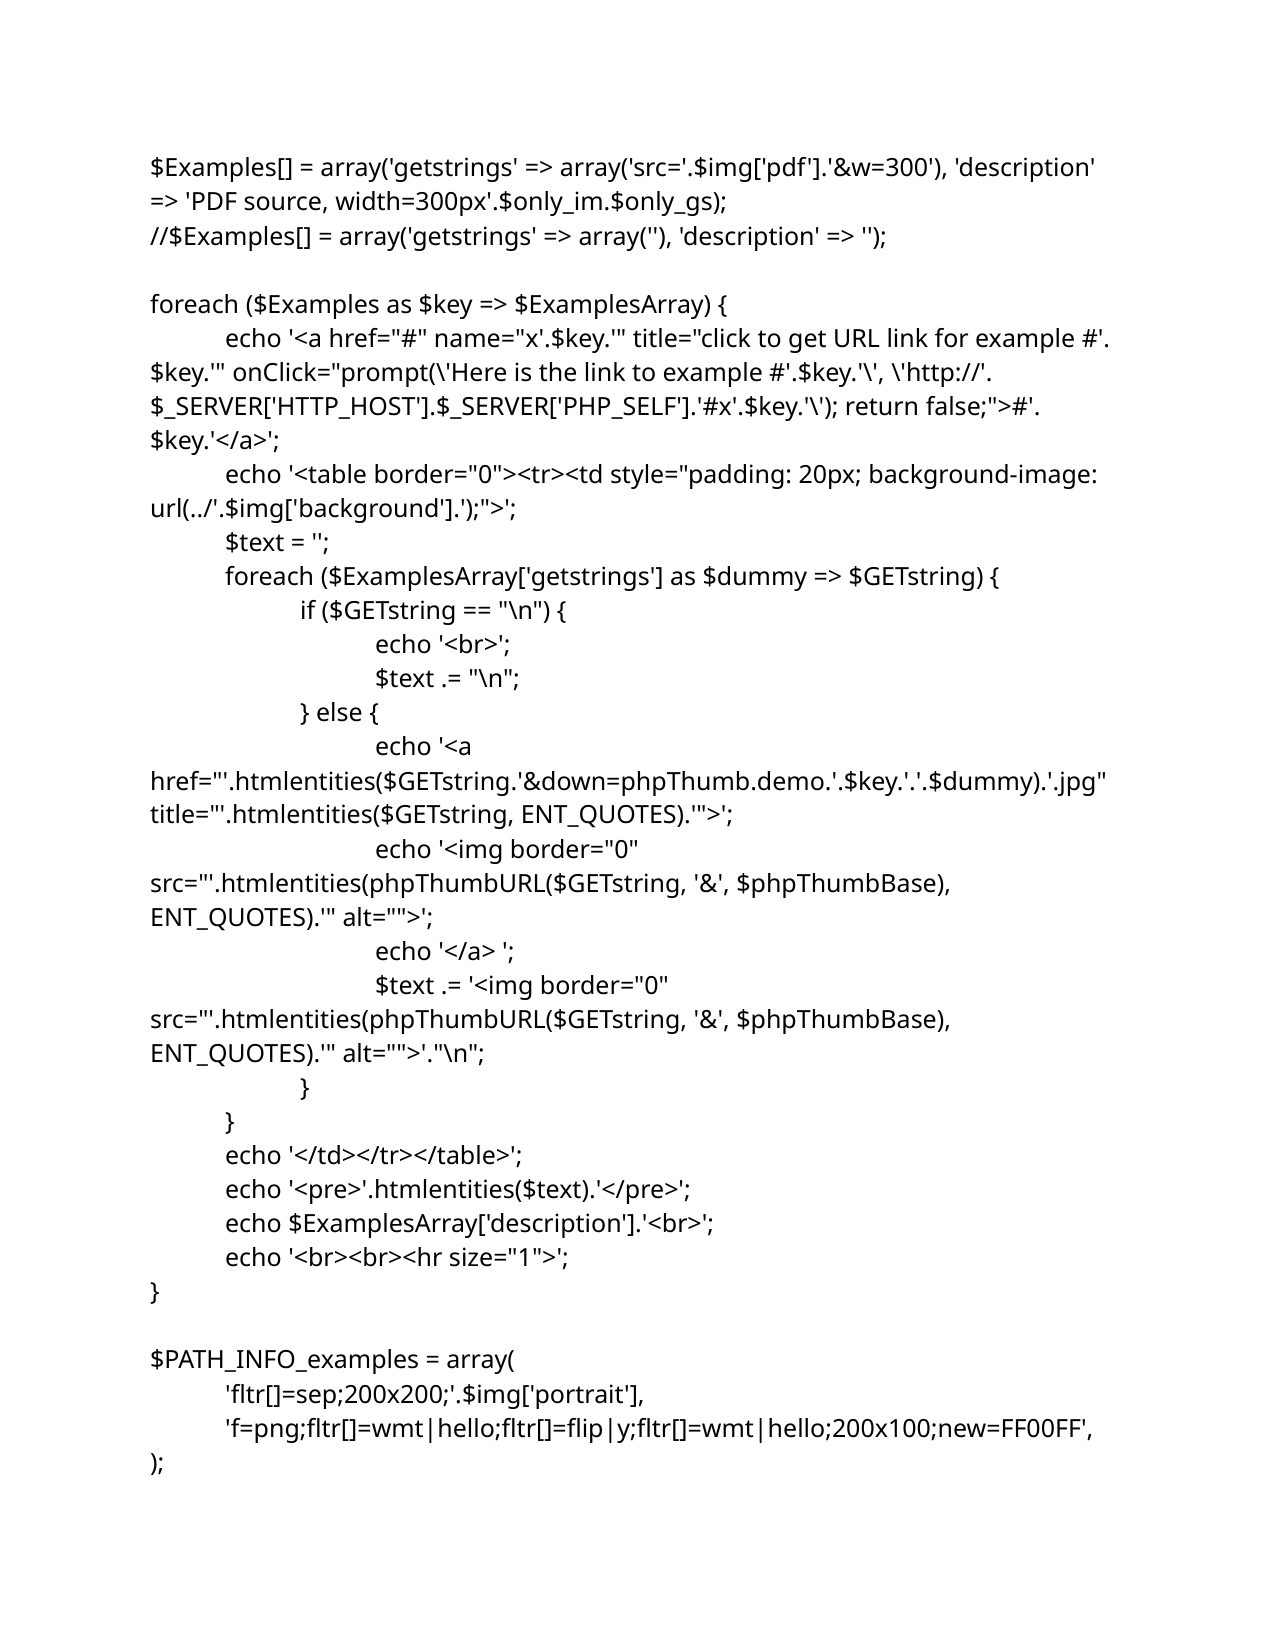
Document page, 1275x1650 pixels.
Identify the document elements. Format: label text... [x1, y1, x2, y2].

text if ($GETstring == "\n") { [150, 593, 1125, 627]
text } else { [150, 695, 1125, 729]
text echo '<table border="0"><tr><td style="padding: 20px; background-image: url(../'.$img['background'].');">'; [150, 457, 1125, 525]
text } [150, 1104, 1125, 1138]
text $text .= '<img border="0" src="'.htmlentities(phpThumbURL($GETstring, '&', $phpThumbBase), ENT_QUOTES).'" alt="">'."\n"; [150, 967, 1125, 1070]
text $text .= "\n"; [150, 661, 1125, 695]
text } [150, 1070, 1125, 1104]
text 'f=png;fltr[]=wmt|hello;fltr[]=flip|y;fltr[]=wmt|hello;200x100;new=FF00FF', [150, 1410, 1125, 1444]
text foreach ($ExamplesArray['getstrings'] as $dummy => $GETstring) { [150, 559, 1125, 593]
text ); [150, 1444, 1125, 1478]
text echo '<a href="#" name="x'.$key.'" title="click to get URL link for example #'.$key.'" onClick="prompt(\'Here is the link to example #'.$key.'\', \'http://'.$_SERVER['HTTP_HOST'].$_SERVER['PHP_SELF'].'#x'.$key.'\'); return false;">#'.$key.'</a>'; [150, 320, 1125, 457]
text echo '<img border="0" src="'.htmlentities(phpThumbURL($GETstring, '&', $phpThumbBase), ENT_QUOTES).'" alt="">'; [150, 831, 1125, 933]
text $text = ''; [150, 525, 1125, 559]
text echo '</td></tr></table>'; [150, 1138, 1125, 1172]
text foreach ($Examples as $key => $ExamplesArray) { [150, 286, 1125, 320]
text echo '</a> '; [150, 933, 1125, 967]
text //$Examples[] = array('getstrings' => array(''), 'description' => ''); [150, 218, 1125, 252]
text echo $ExamplesArray['description'].'<br>'; [150, 1206, 1125, 1240]
text } [150, 1274, 1125, 1308]
text 'fltr[]=sep;200x200;'.$img['portrait'], [150, 1376, 1125, 1410]
text echo '<pre>'.htmlentities($text).'</pre>'; [150, 1172, 1125, 1206]
text $Examples[] = array('getstrings' => array('src='.$img['pdf'].'&w=300'), 'description' => 'PDF source, width=300px'.$only_im.$only_gs); [150, 150, 1125, 218]
text echo '<a href="'.htmlentities($GETstring.'&down=phpThumb.demo.'.$key.'.'.$dummy).'.jpg" title="'.htmlentities($GETstring, ENT_QUOTES).'">'; [150, 729, 1125, 831]
text $PATH_INFO_examples = array( [150, 1342, 1125, 1376]
text echo '<br><br><hr size="1">'; [150, 1240, 1125, 1274]
text echo '<br>'; [150, 627, 1125, 661]
